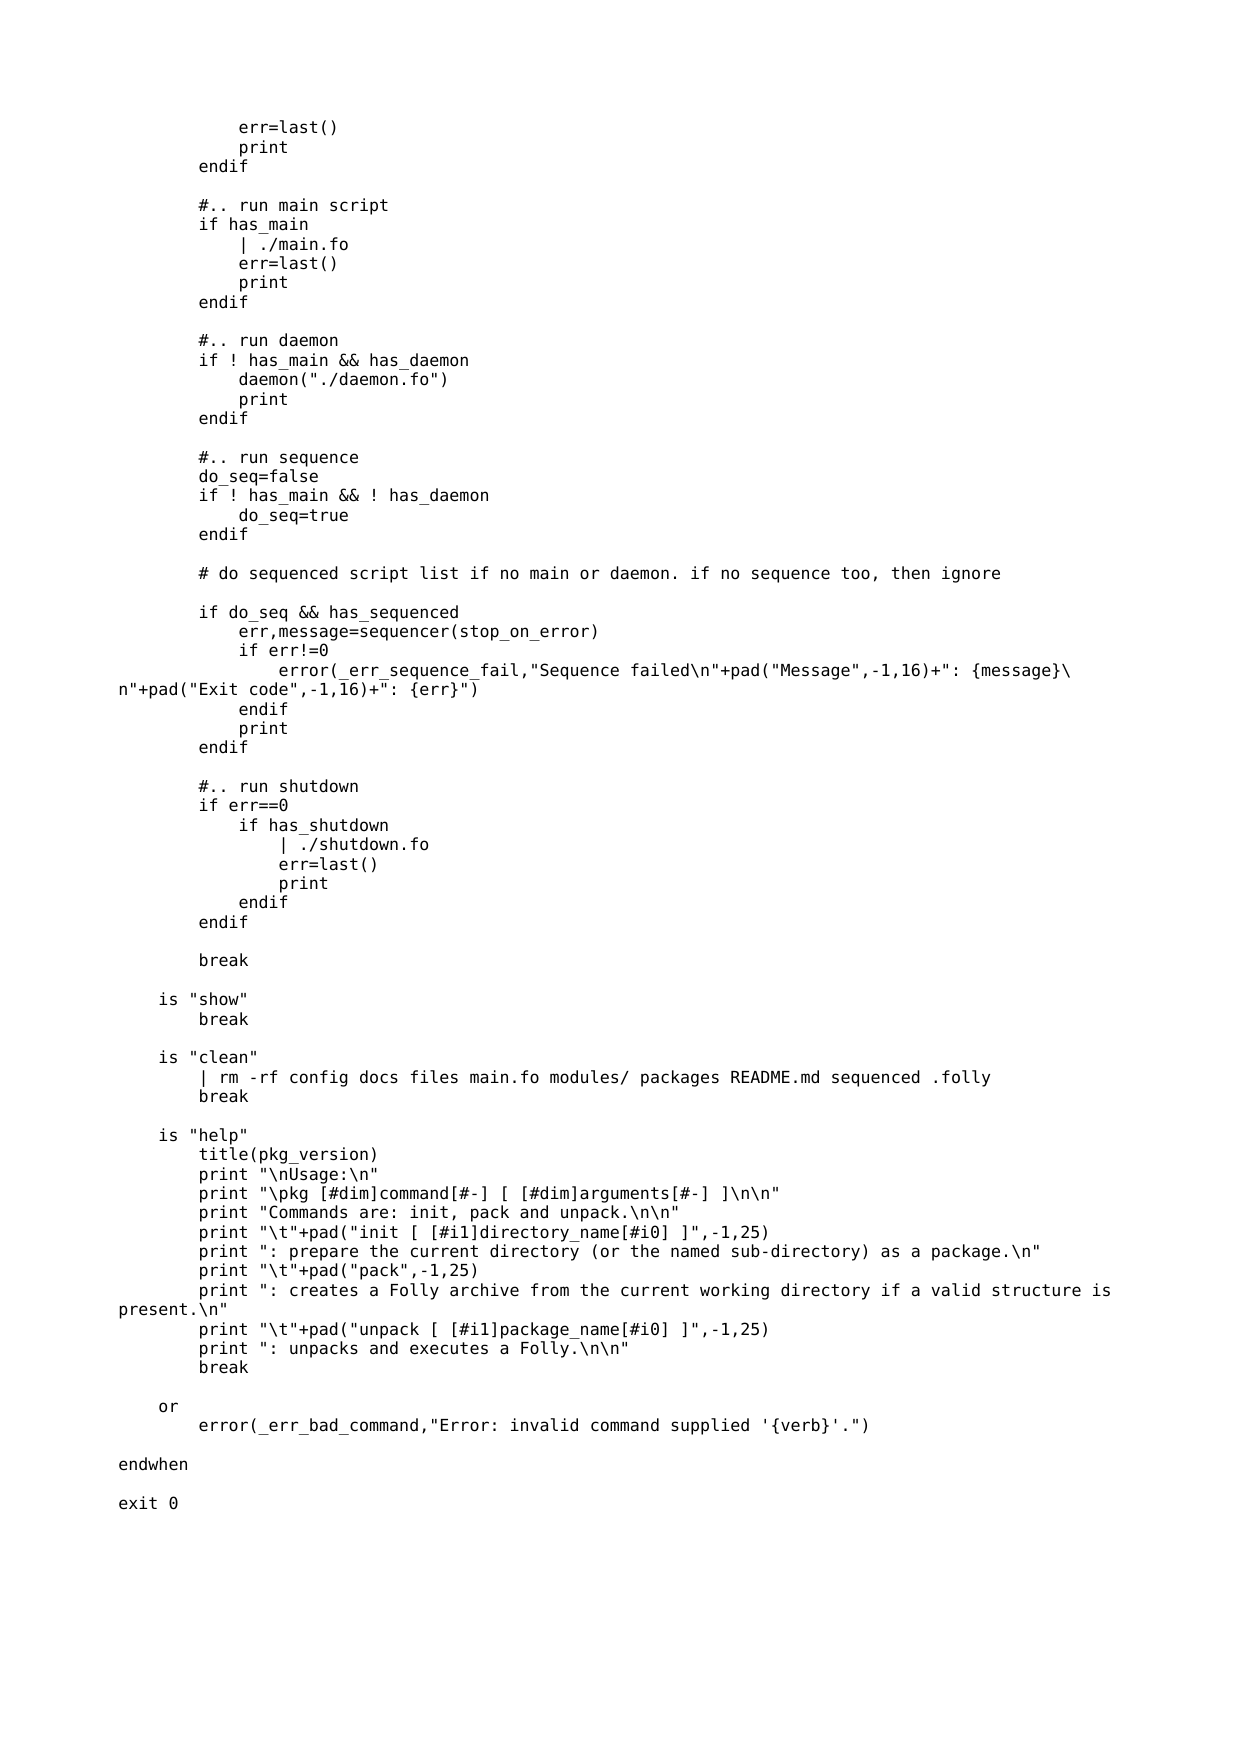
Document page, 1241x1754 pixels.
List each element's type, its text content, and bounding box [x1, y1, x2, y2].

text endif [118, 699, 1122, 719]
text daemon("./daemon.fo") [118, 370, 1122, 389]
text print ": unpacks and executes a Folly.\n\n" [118, 1339, 1122, 1358]
text if has_main [118, 215, 1122, 234]
text print "\nUsage:\n" [118, 1164, 1122, 1184]
text exit 0 [118, 1494, 1122, 1513]
text is "help" [118, 1126, 1122, 1145]
text endif [118, 409, 1122, 428]
text break [118, 1358, 1122, 1377]
text endif [118, 738, 1122, 757]
text print [118, 389, 1122, 409]
text err=last() [118, 854, 1122, 874]
text print ": creates a Folly archive from the current working directory if a valid structure is present.\n" [118, 1281, 1122, 1319]
text endif [118, 525, 1122, 544]
text error(_err_bad_command,"Error: invalid command supplied '{verb}'.") [118, 1416, 1122, 1436]
text err=last() [118, 254, 1122, 273]
text | ./main.fo [118, 234, 1122, 254]
text #.. run main script [118, 196, 1122, 215]
text | ./shutdown.fo [118, 835, 1122, 854]
text break [118, 951, 1122, 971]
text do_seq=false [118, 467, 1122, 486]
text endwhen [118, 1455, 1122, 1474]
text # do sequenced script list if no main or daemon. if no sequence too, then ignore [118, 564, 1122, 583]
text endif [118, 893, 1122, 912]
text print "\t"+pad("pack",-1,25) [118, 1261, 1122, 1281]
text #.. run daemon [118, 331, 1122, 351]
text endif [118, 157, 1122, 176]
text #.. run sequence [118, 447, 1122, 467]
text #.. run shutdown [118, 777, 1122, 796]
text print "\t"+pad("init [ [#i1]directory_name[#i0] ]",-1,25) [118, 1222, 1122, 1242]
text | rm -rf config docs files main.fo modules/ packages README.md sequenced .folly [118, 1067, 1122, 1087]
text or [118, 1397, 1122, 1416]
text print [118, 719, 1122, 738]
text if err!=0 [118, 641, 1122, 661]
text if ! has_main && ! has_daemon [118, 486, 1122, 506]
text print "\t"+pad("unpack [ [#i1]package_name[#i0] ]",-1,25) [118, 1319, 1122, 1339]
text is "clean" [118, 1048, 1122, 1067]
text break [118, 1009, 1122, 1029]
text if has_shutdown [118, 816, 1122, 835]
text print [118, 874, 1122, 893]
text if err==0 [118, 796, 1122, 816]
text err,message=sequencer(stop_on_error) [118, 622, 1122, 641]
text endif [118, 292, 1122, 312]
text err=last() [118, 118, 1122, 137]
text if ! has_main && has_daemon [118, 351, 1122, 370]
text print "Commands are: init, pack and unpack.\n\n" [118, 1203, 1122, 1222]
text error(_err_sequence_fail,"Sequence failed\n"+pad("Message",-1,16)+": {message}\n"+pad("Exit code",-1,16)+": {err}") [118, 661, 1122, 699]
text title(pkg_version) [118, 1145, 1122, 1164]
text do_seq=true [118, 506, 1122, 525]
text if do_seq && has_sequenced [118, 602, 1122, 622]
text print "\pkg [#dim]command[#-] [ [#dim]arguments[#-] ]\n\n" [118, 1184, 1122, 1203]
text print [118, 273, 1122, 292]
text endif [118, 912, 1122, 932]
text print [118, 137, 1122, 157]
text print ": prepare the current directory (or the named sub-directory) as a package.\n" [118, 1242, 1122, 1261]
text is "show" [118, 990, 1122, 1009]
text break [118, 1087, 1122, 1106]
